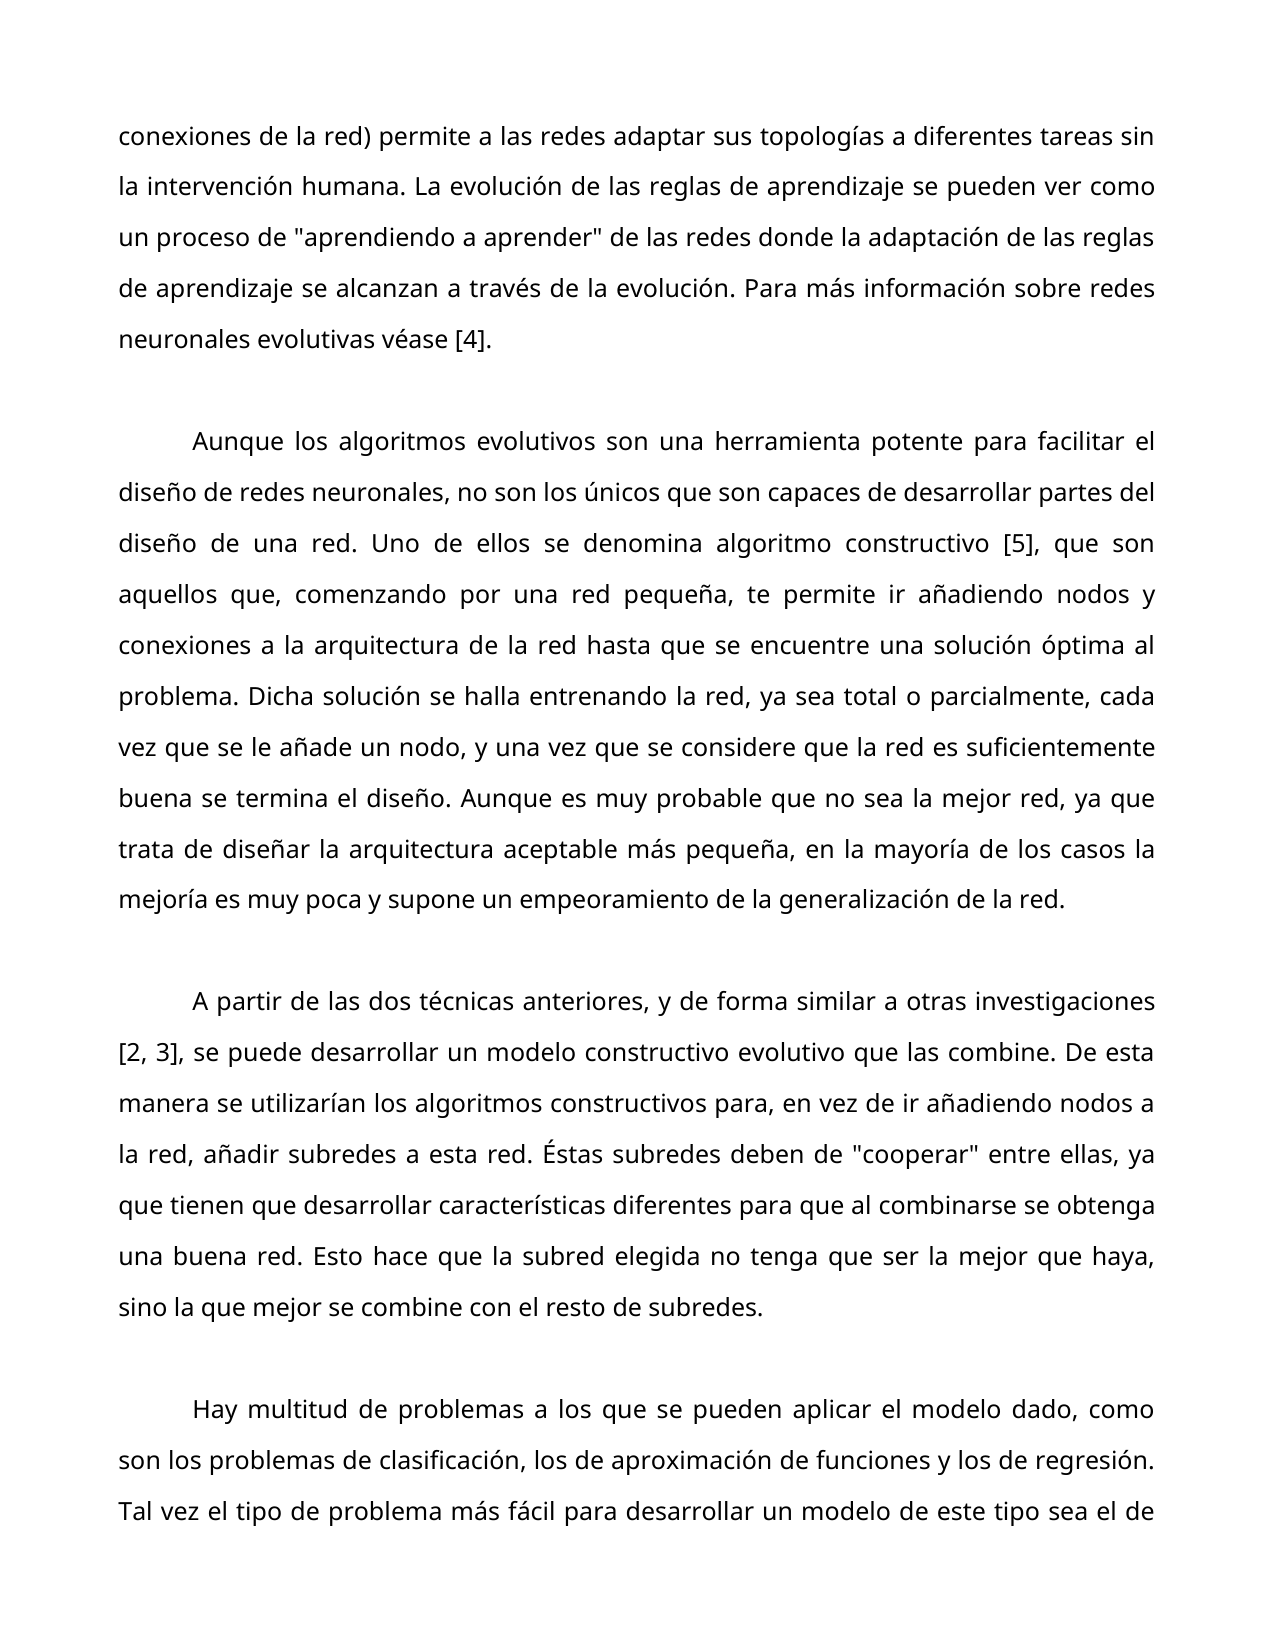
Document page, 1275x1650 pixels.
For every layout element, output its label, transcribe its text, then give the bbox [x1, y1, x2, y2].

text conexiones de la red) permite a las redes adaptar sus topologías a diferentes tareas sin la intervención humana. La evolución de las reglas de aprendizaje se pueden ver como un proceso de "aprendiendo a aprender" de las redes donde la adaptación de las reglas de aprendizaje se alcanzan a través de la evolución. Para más información sobre redes neuronales evolutivas véase [4]. [118, 118, 1157, 356]
text A partir de las dos técnicas anteriores, y de forma similar a otras investigaciones [2, 3], se puede desarrollar un modelo constructivo evolutivo que las combine. De esta manera se utilizarían los algoritmos constructivos para, en vez de ir añadiendo nodos a la red, añadir subredes a esta red. Éstas subredes deben de "cooperar" entre ellas, ya que tienen que desarrollar características diferentes para que al combinarse se obtenga una buena red. Esto hace que la subred elegida no tenga que ser la mejor que haya, sino la que mejor se combine con el resto de subredes. [118, 984, 1157, 1324]
text Aunque los algoritmos evolutivos son una herramienta potente para facilitar el diseño de redes neuronales, no son los únicos que son capaces de desarrollar partes del diseño de una red. Uno de ellos se denomina algoritmo constructivo [5], que son aquellos que, comenzando por una red pequeña, te permite ir añadiendo nodos y conexiones a la arquitectura de la red hasta que se encuentre una solución óptima al problema. Dicha solución se halla entrenando la red, ya sea total o parcialmente, cada vez que se le añade un nodo, y una vez que se considere que la red es suficientemente buena se termina el diseño. Aunque es muy probable que no sea la mejor red, ya que trata de diseñar la arquitectura aceptable más pequeña, en la mayoría de los casos la mejoría es muy poca y supone un empeoramiento de la generalización de la red. [118, 424, 1157, 916]
text Hay multitud de problemas a los que se pueden aplicar el modelo dado, como son los problemas de clasificación, los de aproximación de funciones y los de regresión. Tal vez el tipo de problema más fácil para desarrollar un modelo de este tipo sea el de [118, 1392, 1157, 1527]
